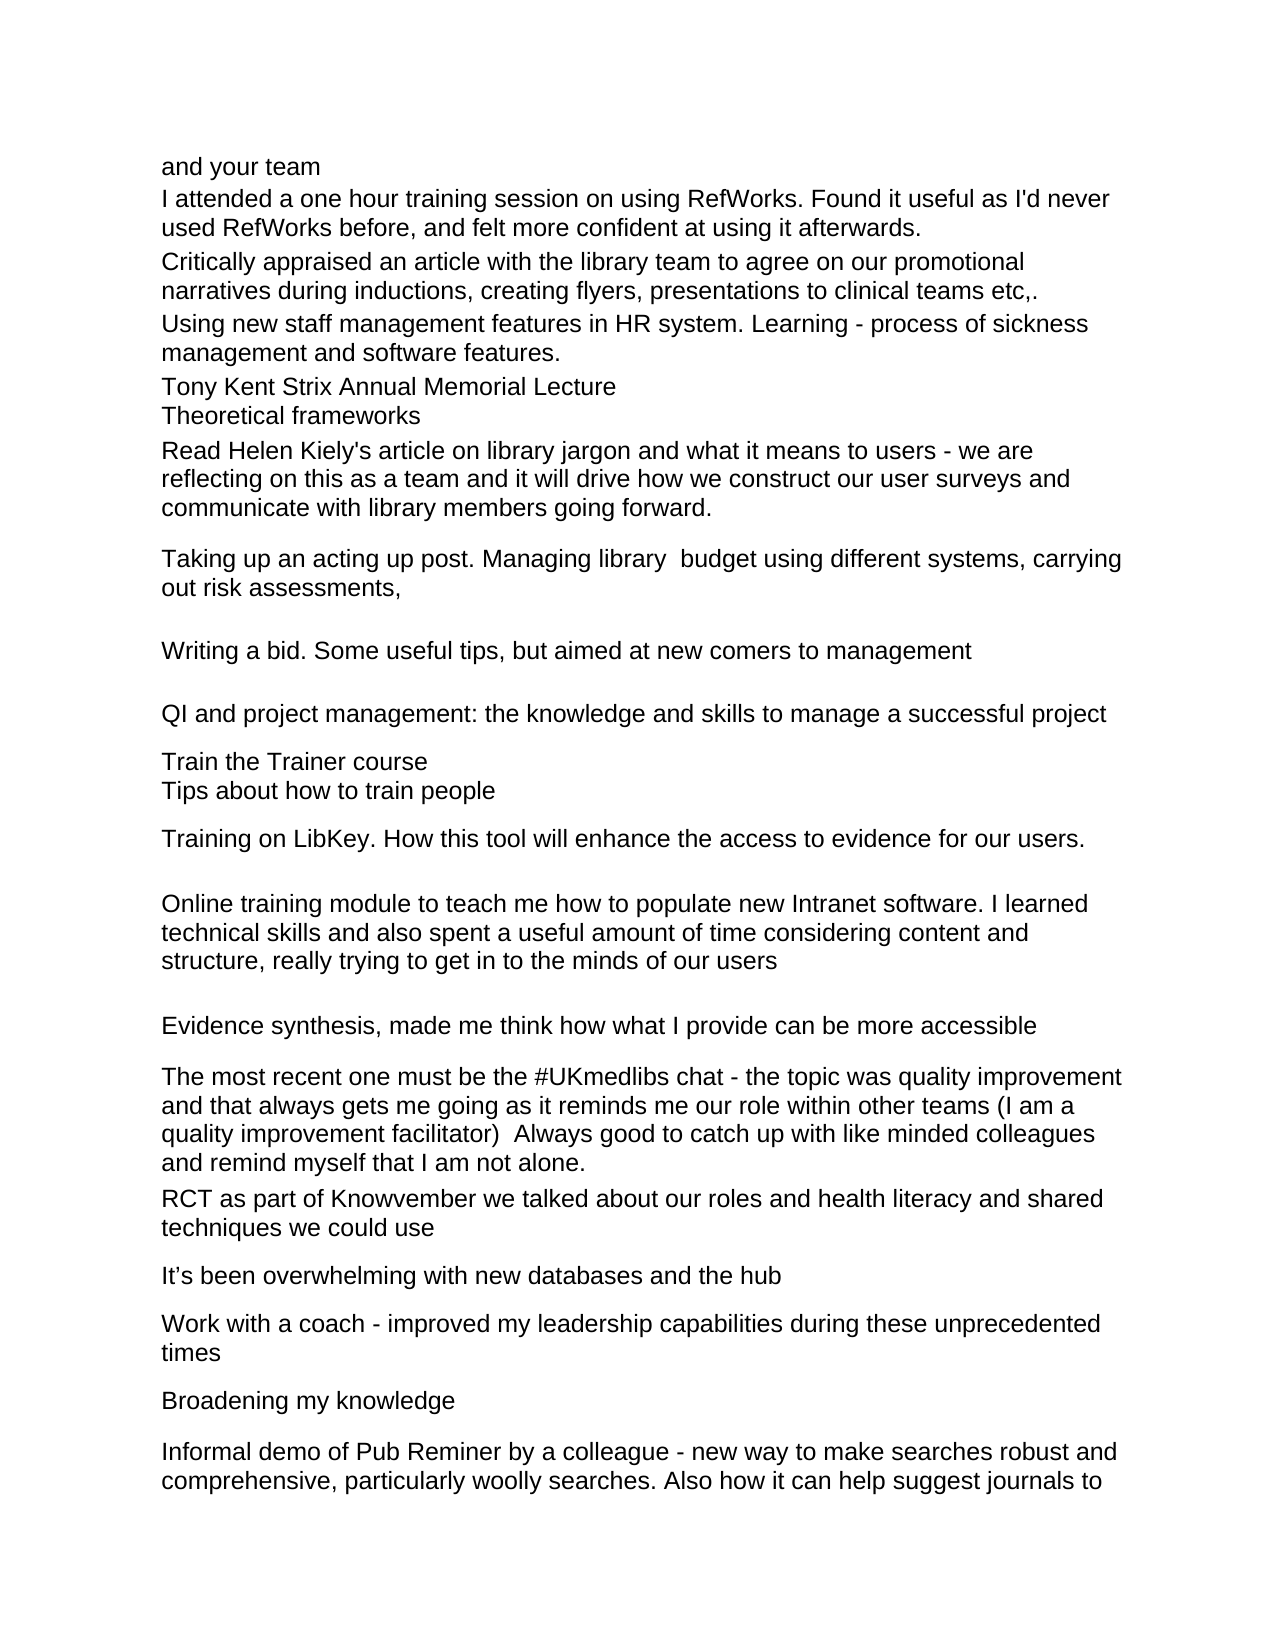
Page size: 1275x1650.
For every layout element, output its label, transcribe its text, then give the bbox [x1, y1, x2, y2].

table_cell Evidence synthesis, made me think how what I provide can be more accessible [150, 994, 1150, 1057]
table_cell Read Helen Kiely's article on library jargon and what it means to users - we are reflecting on this as a team and it will drive how we construct our user surveys and communicate with library members going forward. [150, 432, 1150, 526]
table_cell Tony Kent Strix Annual Memorial Lecture Theoretical frameworks [150, 369, 1150, 432]
table_cell The most recent one must be the #UKmedlibs chat - the topic was quality improvement and that always gets me going as it reminds me our role within other teams (I am a quality improvement facilitator) Always good to catch up with like minded colleagues and remind myself that I am not alone. [150, 1057, 1150, 1182]
table_cell I attended a one hour training session on using RefWorks. Found it useful as I'd never used RefWorks before, and felt more confident at using it afterwards. [150, 182, 1150, 244]
table_cell Train the Trainer course Tips about how to train people [150, 744, 1150, 807]
table_cell Work with a coach - improved my leadership capabilities during these unprecedented times [150, 1307, 1150, 1369]
table_cell Using new staff management features in HR system. Learning - process of sickness management and software features. [150, 307, 1150, 369]
table_cell RCT as part of Knowvember we talked about our roles and health literacy and shared techniques we could use [150, 1182, 1150, 1244]
table_cell Informal demo of Pub Reminer by a colleague - new way to make searches robust and comprehensive, particularly woolly searches. Also how it can help suggest journals to [150, 1432, 1150, 1500]
table_cell Training on LibKey. How this tool will enhance the access to evidence for our users. [150, 807, 1150, 869]
table_cell and your team [150, 150, 1150, 182]
table_cell Critically appraised an article with the library team to agree on our promotional narratives during inductions, creating flyers, presentations to clinical teams etc,. [150, 244, 1150, 307]
table_cell Online training module to teach me how to populate new Intranet software. I learned technical skills and also spent a useful amount of time considering content and structure, really trying to get in to the minds of our users [150, 869, 1150, 994]
table_cell QI and project management: the knowledge and skills to manage a successful project [150, 682, 1150, 744]
table_cell It’s been overwhelming with new databases and the hub [150, 1244, 1150, 1307]
table_cell Broadening my knowledge [150, 1369, 1150, 1432]
table_cell Writing a bid. Some useful tips, but aimed at new comers to management [150, 619, 1150, 682]
table_cell Taking up an acting up post. Managing library budget using different systems, carrying out risk assessments, [150, 526, 1150, 619]
